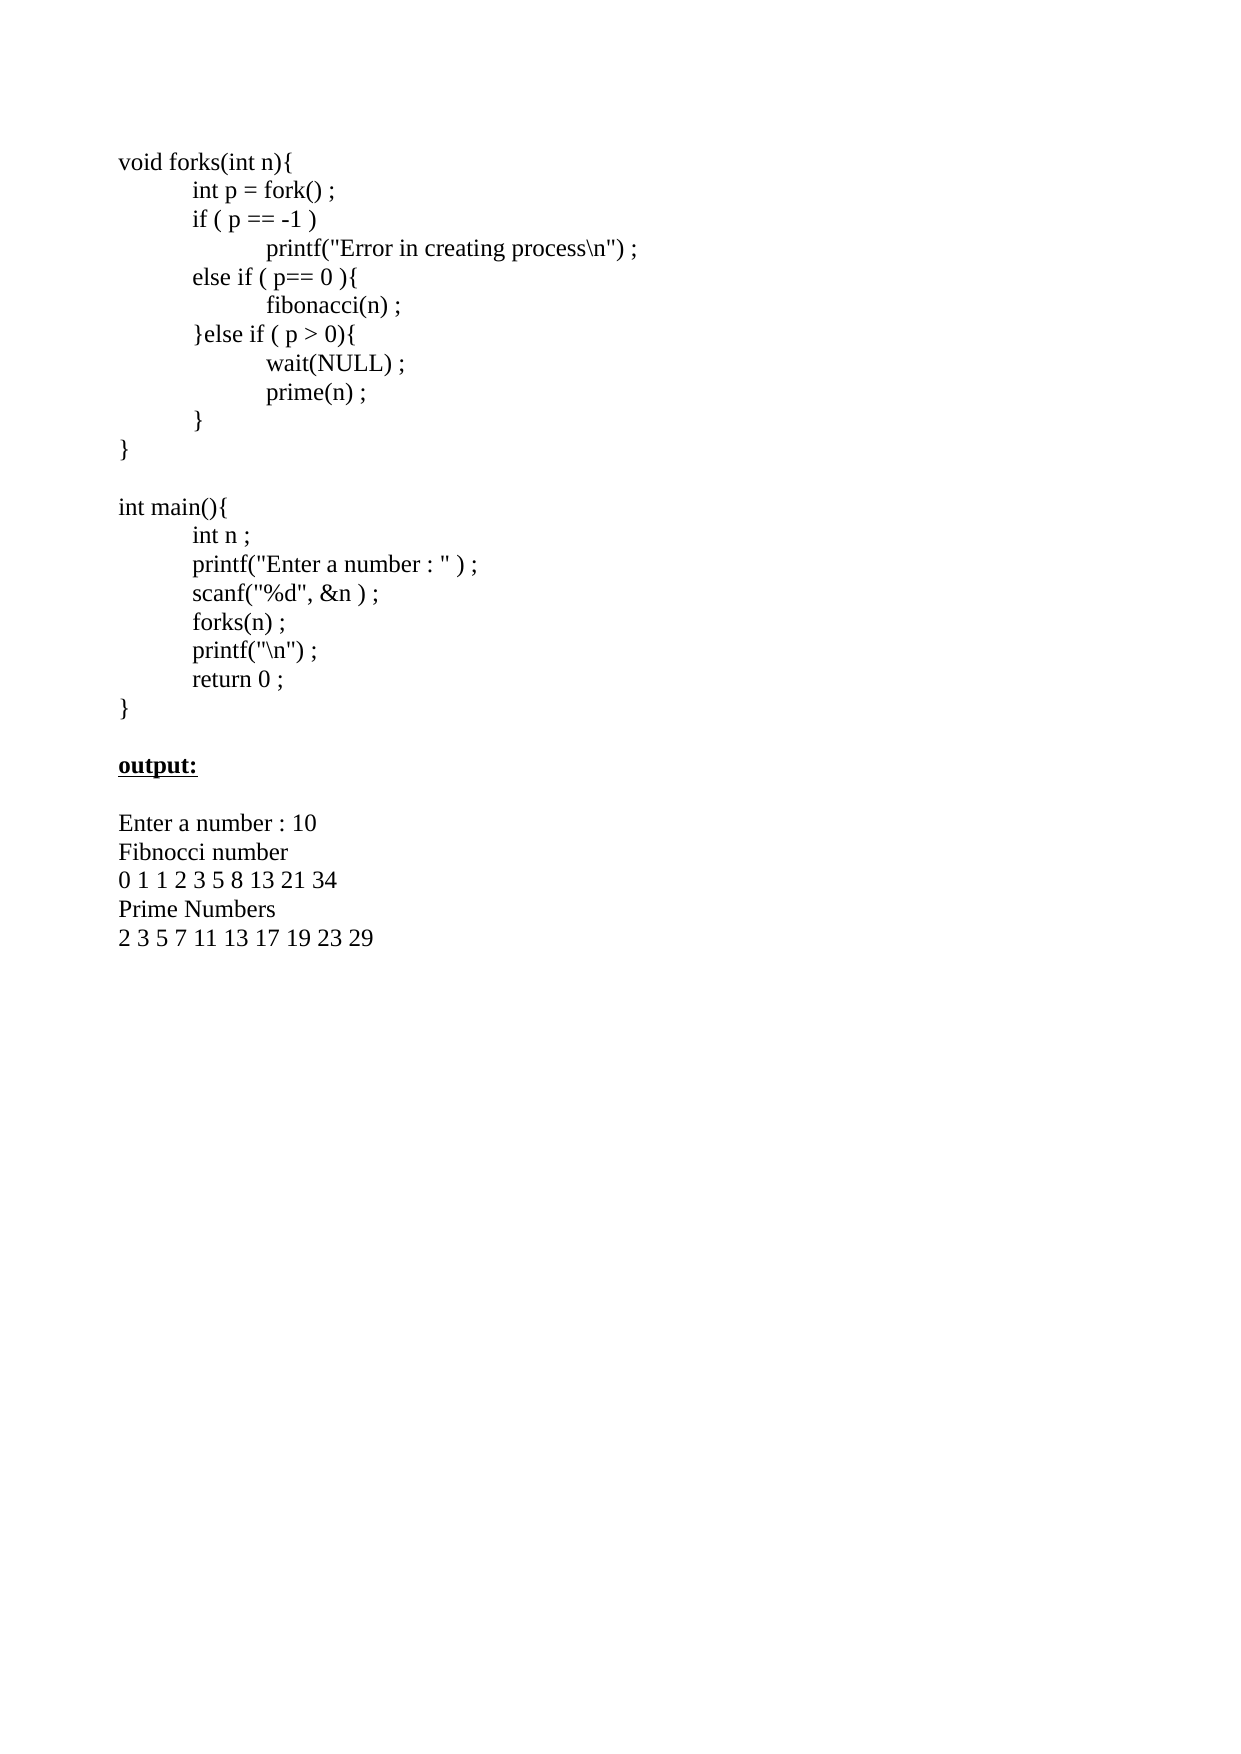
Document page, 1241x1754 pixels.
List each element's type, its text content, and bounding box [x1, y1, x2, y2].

text Fibnocci number [118, 837, 1122, 866]
text int n ; [118, 521, 1122, 549]
text void forks(int n){ [118, 147, 1122, 176]
text printf("\n") ; [118, 636, 1122, 664]
text else if ( p== 0 ){ [118, 262, 1122, 291]
text Enter a number : 10 [118, 808, 1122, 837]
text printf("Enter a number : " ) ; [118, 549, 1122, 578]
text scanf("%d", &n ) ; [118, 578, 1122, 607]
text } [118, 434, 1122, 463]
text int p = fork() ; [118, 176, 1122, 204]
text wait(NULL) ; [118, 348, 1122, 377]
text }else if ( p > 0){ [118, 319, 1122, 348]
text if ( p == -1 ) [118, 204, 1122, 233]
text output: [118, 751, 1122, 779]
text 2 3 5 7 11 13 17 19 23 29 [118, 923, 1122, 952]
text Prime Numbers [118, 894, 1122, 923]
text return 0 ; [118, 664, 1122, 693]
text prime(n) ; [118, 377, 1122, 406]
text fibonacci(n) ; [118, 291, 1122, 319]
text 0 1 1 2 3 5 8 13 21 34 [118, 866, 1122, 894]
text } [118, 693, 1122, 722]
text int main(){ [118, 492, 1122, 521]
text forks(n) ; [118, 607, 1122, 636]
text printf("Error in creating process\n") ; [118, 233, 1122, 262]
text } [118, 406, 1122, 434]
